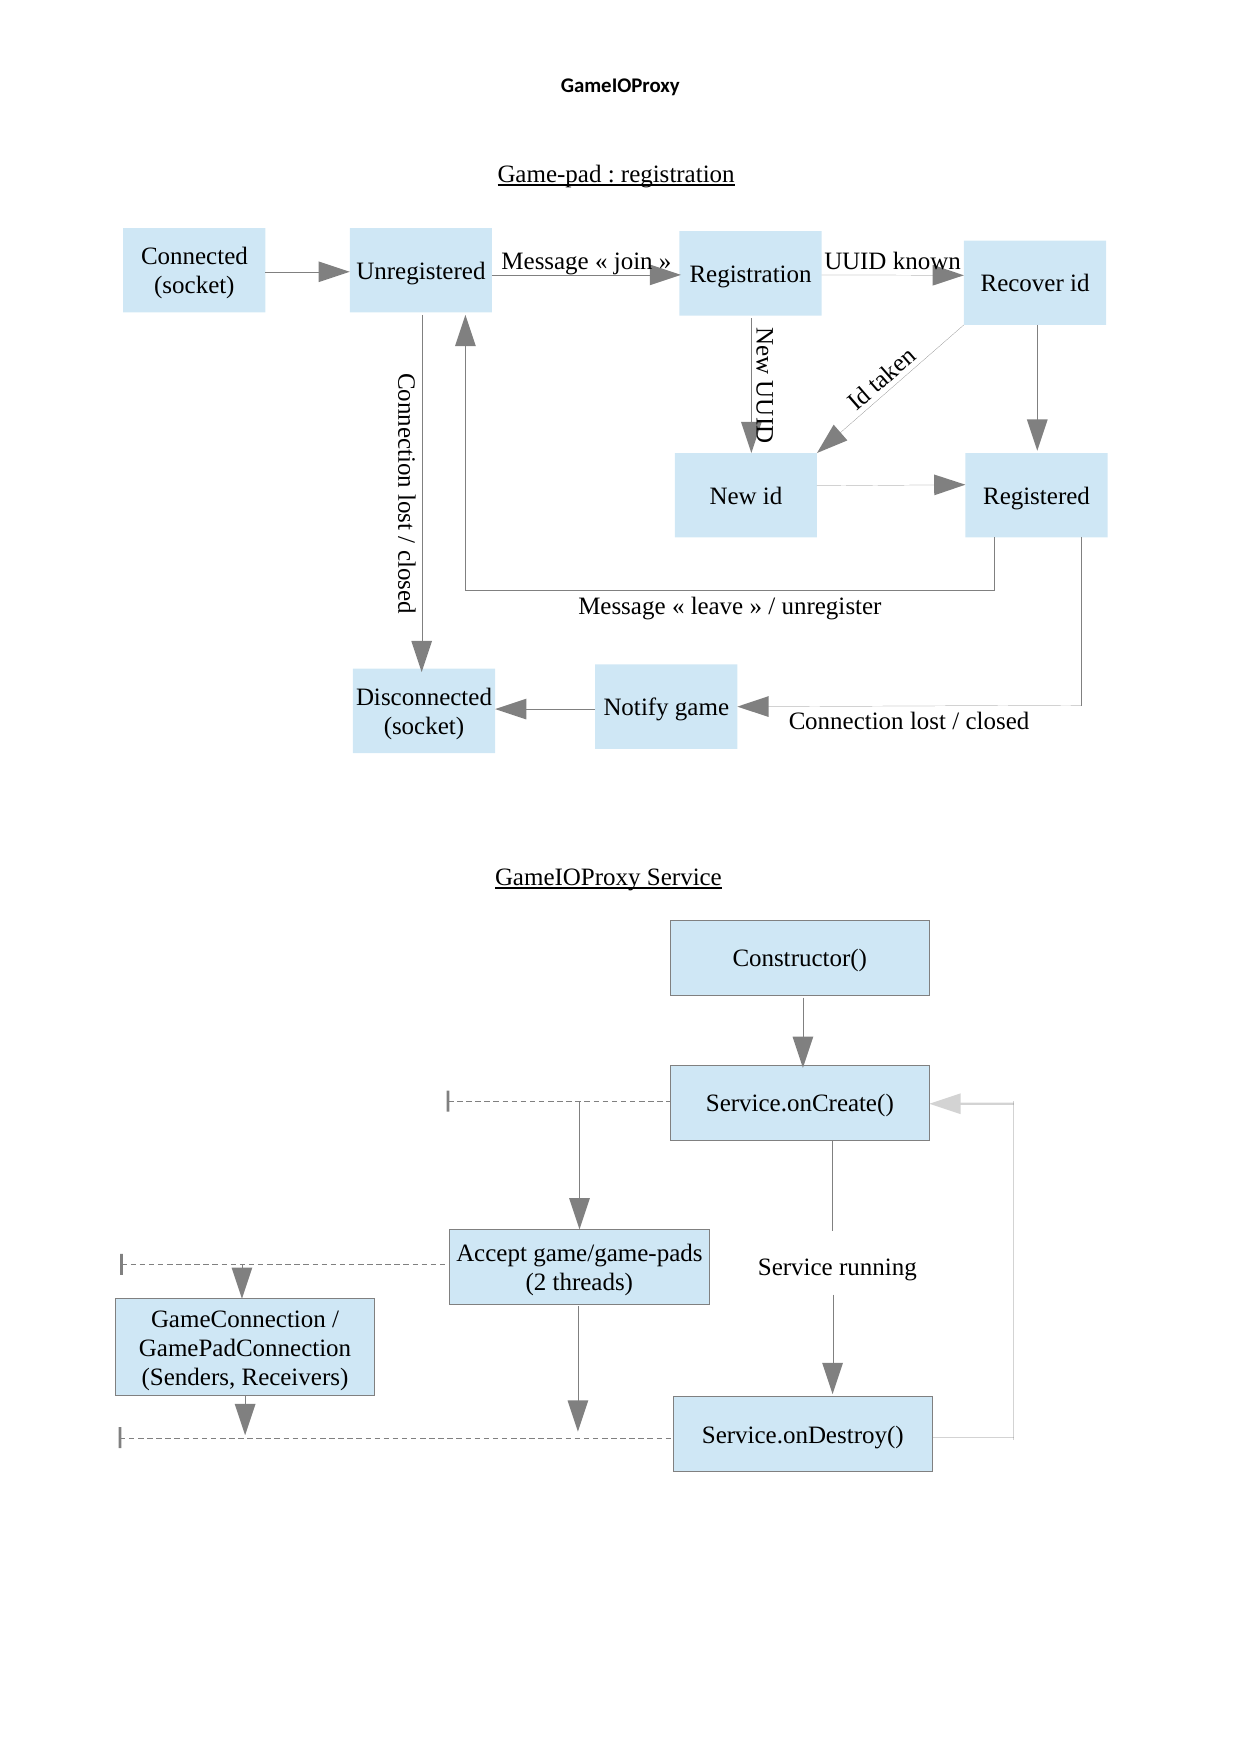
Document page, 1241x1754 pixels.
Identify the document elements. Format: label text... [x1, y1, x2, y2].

text GameIOProxy [118, 72, 1122, 97]
